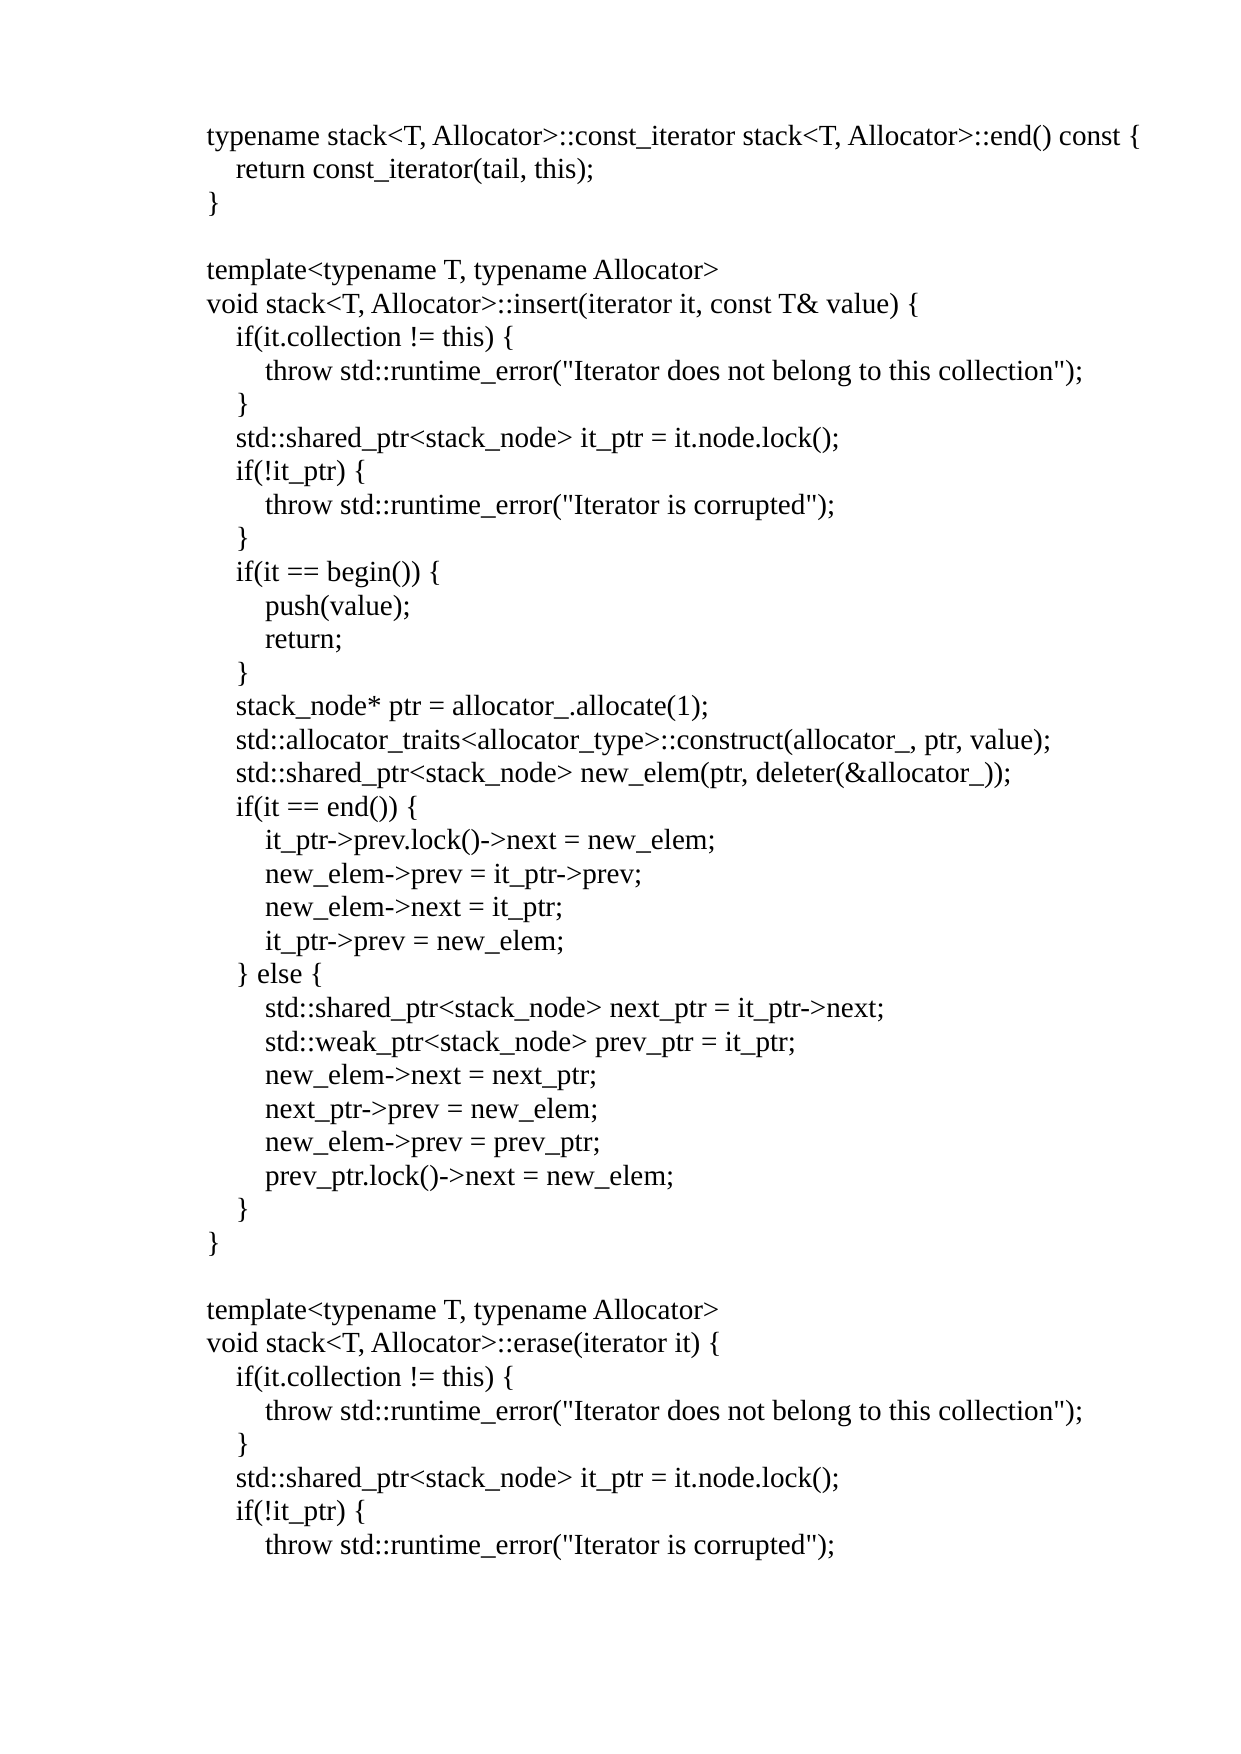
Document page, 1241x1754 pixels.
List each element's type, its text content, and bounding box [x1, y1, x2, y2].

text return; [177, 621, 1152, 655]
text throw std::runtime_error("Iterator does not belong to this collection"); [177, 1393, 1152, 1426]
text } [177, 521, 1152, 554]
text void stack<T, Allocator>::erase(iterator it) { [177, 1326, 1152, 1359]
text std::shared_ptr<stack_node> it_ptr = it.node.lock(); [177, 1460, 1152, 1493]
text } else { [177, 957, 1152, 990]
text if(!it_ptr) { [177, 453, 1152, 487]
text throw std::runtime_error("Iterator does not belong to this collection"); [177, 353, 1152, 386]
text new_elem->next = next_ptr; [177, 1057, 1152, 1091]
text if(it == end()) { [177, 789, 1152, 822]
text } [177, 386, 1152, 420]
text } [177, 1426, 1152, 1460]
text stack_node* ptr = allocator_.allocate(1); [177, 688, 1152, 722]
text new_elem->prev = it_ptr->prev; [177, 856, 1152, 889]
text } [177, 185, 1152, 219]
text it_ptr->prev = new_elem; [177, 923, 1152, 957]
text } [177, 1191, 1152, 1225]
text std::shared_ptr<stack_node> new_elem(ptr, deleter(&allocator_)); [177, 755, 1152, 789]
text push(value); [177, 588, 1152, 621]
text if(it.collection != this) { [177, 319, 1152, 353]
text std::weak_ptr<stack_node> prev_ptr = it_ptr; [177, 1024, 1152, 1057]
text } [177, 1225, 1152, 1258]
text std::allocator_traits<allocator_type>::construct(allocator_, ptr, value); [177, 722, 1152, 755]
text std::shared_ptr<stack_node> next_ptr = it_ptr->next; [177, 990, 1152, 1024]
text return const_iterator(tail, this); [177, 152, 1152, 185]
text if(it.collection != this) { [177, 1359, 1152, 1393]
text } [177, 655, 1152, 688]
text new_elem->prev = prev_ptr; [177, 1124, 1152, 1158]
text if(it == begin()) { [177, 554, 1152, 588]
text new_elem->next = it_ptr; [177, 889, 1152, 923]
text next_ptr->prev = new_elem; [177, 1091, 1152, 1124]
text template<typename T, typename Allocator> [177, 252, 1152, 286]
text it_ptr->prev.lock()->next = new_elem; [177, 822, 1152, 856]
text if(!it_ptr) { [177, 1493, 1152, 1527]
text typename stack<T, Allocator>::const_iterator stack<T, Allocator>::end() const { [177, 118, 1152, 152]
text std::shared_ptr<stack_node> it_ptr = it.node.lock(); [177, 420, 1152, 453]
text template<typename T, typename Allocator> [177, 1292, 1152, 1326]
text void stack<T, Allocator>::insert(iterator it, const T& value) { [177, 286, 1152, 319]
text throw std::runtime_error("Iterator is corrupted"); [177, 487, 1152, 521]
text prev_ptr.lock()->next = new_elem; [177, 1158, 1152, 1191]
text throw std::runtime_error("Iterator is corrupted"); [177, 1527, 1152, 1560]
